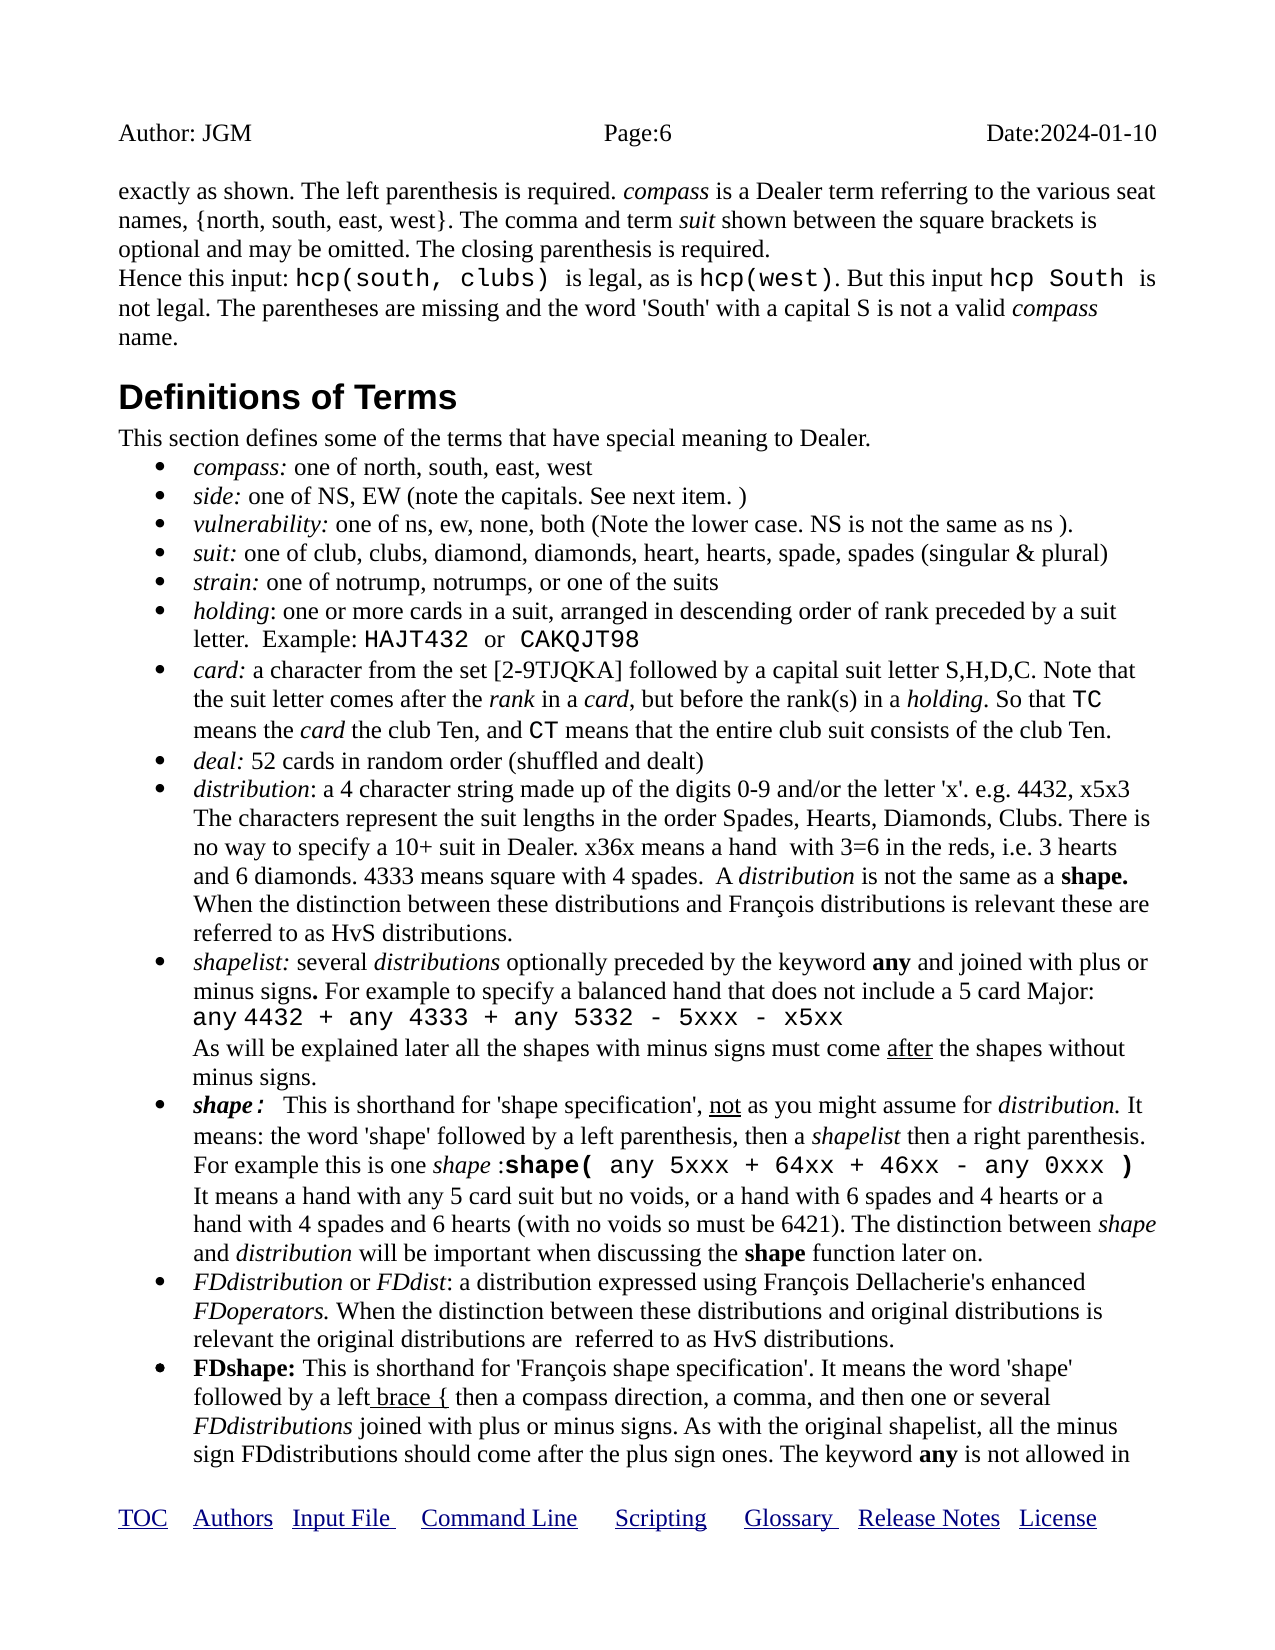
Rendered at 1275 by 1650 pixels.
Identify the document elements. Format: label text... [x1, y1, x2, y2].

text Hence this input: hcp(south, clubs) is legal, as is hcp(west). But this input hcp South is not legal. The parentheses are missing and the word 'South' with a capital S is not a valid compass name. [118, 263, 1157, 351]
list holding: one or more cards in a suit, arranged in descending order of rank preceded by a suit letter. Example: HAJT432 or CAKQJT98 [156, 596, 1157, 655]
list card: a character from the set [2-9TJQKA] followed by a capital suit letter S,H,D,C. Note that the suit letter comes after the rank in a card, but before the rank(s) in a holding. So that TC means the card the club Ten, and CT means that the entire club suit consists of the club Ten. [156, 655, 1157, 746]
subtitle Definitions of Terms [118, 376, 1157, 417]
text any 4432 + any 4333 + any 5332 - 5xxx - x5xx [118, 1004, 1157, 1033]
list suit: one of club, clubs, diamond, diamonds, heart, hearts, spade, spades (singular & plural) [156, 538, 1157, 567]
list compass: one of north, south, east, west [156, 452, 1157, 481]
list deal: 52 cards in random order (shuffled and dealt) [156, 746, 1157, 774]
text exactly as shown. The left parenthesis is required. compass is a Dealer term referring to the various seat names, {north, south, east, west}. The comma and term suit shown between the square brackets is optional and may be omitted. The closing parenthesis is required. [118, 176, 1157, 263]
text minus signs. [192, 1062, 1157, 1090]
list vulnerability: one of ns, ew, none, both (Note the lower case. NS is not the same as ns ). [156, 509, 1157, 538]
text This section defines some of the terms that have special meaning to Dealer. [118, 423, 1157, 452]
text As will be explained later all the shapes with minus signs must come after the shapes without [118, 1033, 1157, 1062]
list FDdistribution or FDdist: a distribution expressed using François Dellacherie's enhanced FDoperators. When the distinction between these distributions and original distributions is relevant the original distributions are referred to as HvS distributions. [156, 1267, 1157, 1353]
list distribution: a 4 character string made up of the digits 0-9 and/or the letter 'x'. e.g. 4432, x5x3 The characters represent the suit lengths in the order Spades, Hearts, Diamonds, Clubs. There is no way to specify a 10+ suit in Dealer. x36x means a hand with 3=6 in the reds, i.e. 3 hearts and 6 diamonds. 4333 means square with 4 spades. A distribution is not the same as a shape. When the distinction between these distributions and François distributions is relevant these are referred to as HvS distributions. [156, 774, 1157, 947]
list shapelist: several distributions optionally preceded by the keyword any and joined with plus or minus signs. For example to specify a balanced hand that does not include a 5 card Major: [156, 947, 1157, 1004]
list shape: This is shorthand for 'shape specification', not as you might assume for distribution. It means: the word 'shape' followed by a left parenthesis, then a shapelist then a right parenthesis. For example this is one shape :shape( any 5xxx + 64xx + 46xx - any 0xxx ) It means a hand with any 5 card suit but no voids, or a hand with 6 spades and 4 hearts or a hand with 4 spades and 6 hearts (with no voids so must be 6421). The distinction between shape and distribution will be important when discussing the shape function later on. [156, 1090, 1157, 1267]
list FDshape: This is shorthand for 'François shape specification'. It means the word 'shape' followed by a left brace { then a compass direction, a comma, and then one or several FDdistributions joined with plus or minus signs. As with the original shapelist, all the minus sign FDdistributions should come after the plus sign ones. The keyword any is not allowed in [156, 1353, 1157, 1468]
list strain: one of notrump, notrumps, or one of the suits [156, 567, 1157, 596]
list side: one of NS, EW (note the capitals. See next item. ) [156, 481, 1157, 509]
